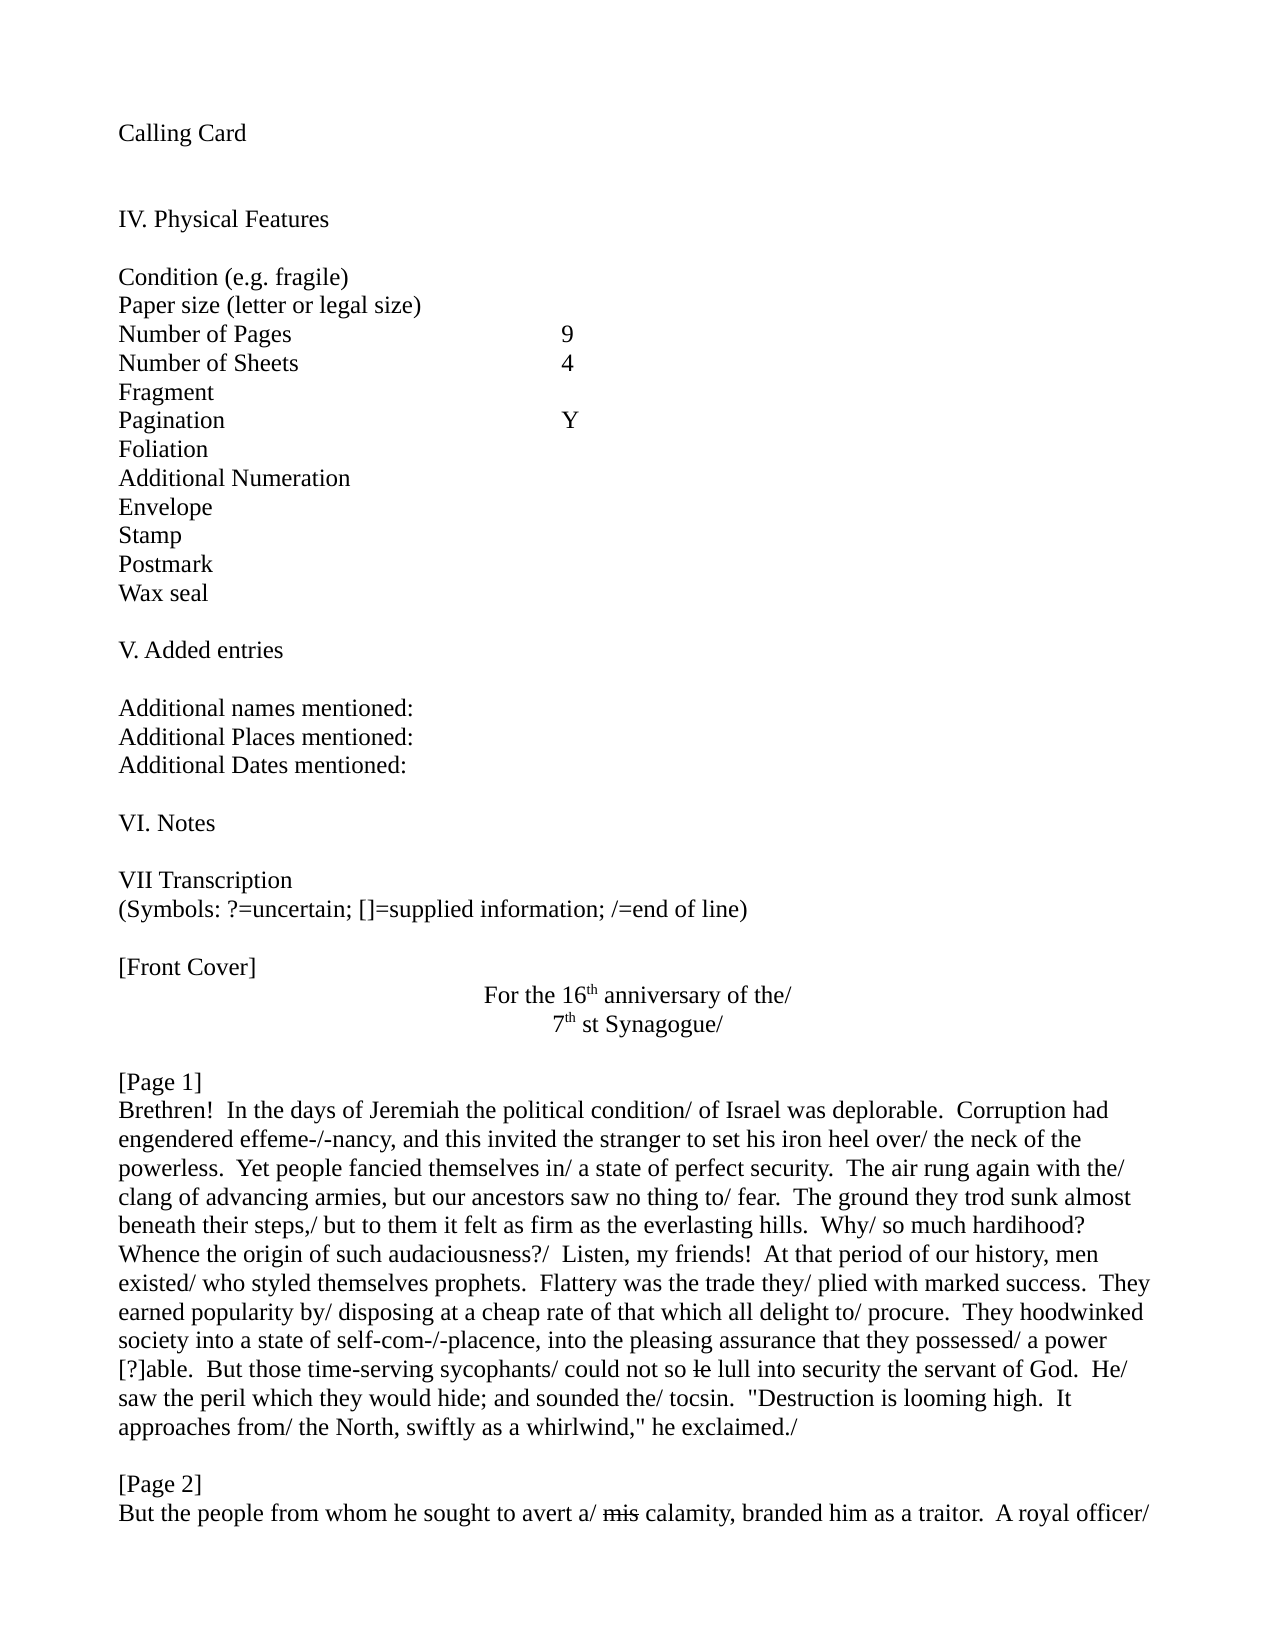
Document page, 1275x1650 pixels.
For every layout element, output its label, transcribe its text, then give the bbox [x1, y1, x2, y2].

text Calling Card [118, 118, 1157, 147]
text Fragment [118, 377, 1157, 406]
text Additional Numeration [118, 463, 1157, 492]
text But the people from whom he sought to avert a/ mis calamity, branded him as a traitor. A royal officer/ [118, 1498, 1157, 1527]
text Foliation [118, 434, 1157, 463]
text Number of Pages 9 [118, 319, 1157, 348]
text 7th st Synagogue/ [118, 1009, 1157, 1038]
text [Page 2] [118, 1469, 1157, 1498]
text [Front Cover] [118, 952, 1157, 981]
text Additional Dates mentioned: [118, 751, 1157, 779]
text VI. Notes [118, 808, 1157, 837]
text Additional names mentioned: [118, 693, 1157, 722]
text Condition (e.g. fragile) [118, 262, 1157, 291]
text [Page 1] [118, 1067, 1157, 1096]
text Additional Places mentioned: [118, 722, 1157, 751]
text (Symbols: ?=uncertain; []=supplied information; /=end of line) [118, 894, 1157, 923]
text Number of Sheets 4 [118, 348, 1157, 377]
text VII Transcription [118, 866, 1157, 894]
text Pagination Y [118, 406, 1157, 434]
text Brethren! In the days of Jeremiah the political condition/ of Israel was deplorable. Corruption had engendered effeme-/-nancy, and this invited the stranger to set his iron heel over/ the neck of the powerless. Yet people fancied themselves in/ a state of perfect security. The air rung again with the/ clang of advancing armies, but our ancestors saw no thing to/ fear. The ground they trod sunk almost beneath their steps,/ but to them it felt as firm as the everlasting hills. Why/ so much hardihood? Whence the origin of such audaciousness?/ Listen, my friends! At that period of our history, men existed/ who styled themselves prophets. Flattery was the trade they/ plied with marked success. They earned popularity by/ disposing at a cheap rate of that which all delight to/ procure. They hoodwinked society into a state of self-com-/-placence, into the pleasing assurance that they possessed/ a power [?]able. But those time-serving sycophants/ could not so le lull into security the servant of God. He/ saw the peril which they would hide; and sounded the/ tocsin. "Destruction is looming high. It approaches from/ the North, swiftly as a whirlwind," he exclaimed./ [118, 1096, 1157, 1441]
text Postma rk [118, 549, 1157, 578]
text Envelope [118, 492, 1157, 521]
text For the 16th anniversary of the/ [118, 981, 1157, 1009]
text Paper size (letter or legal size) [118, 291, 1157, 319]
text V. Added entries [118, 636, 1157, 664]
text Wax seal [118, 578, 1157, 607]
text IV. Physical Features [118, 204, 1157, 233]
text Stamp [118, 521, 1157, 549]
